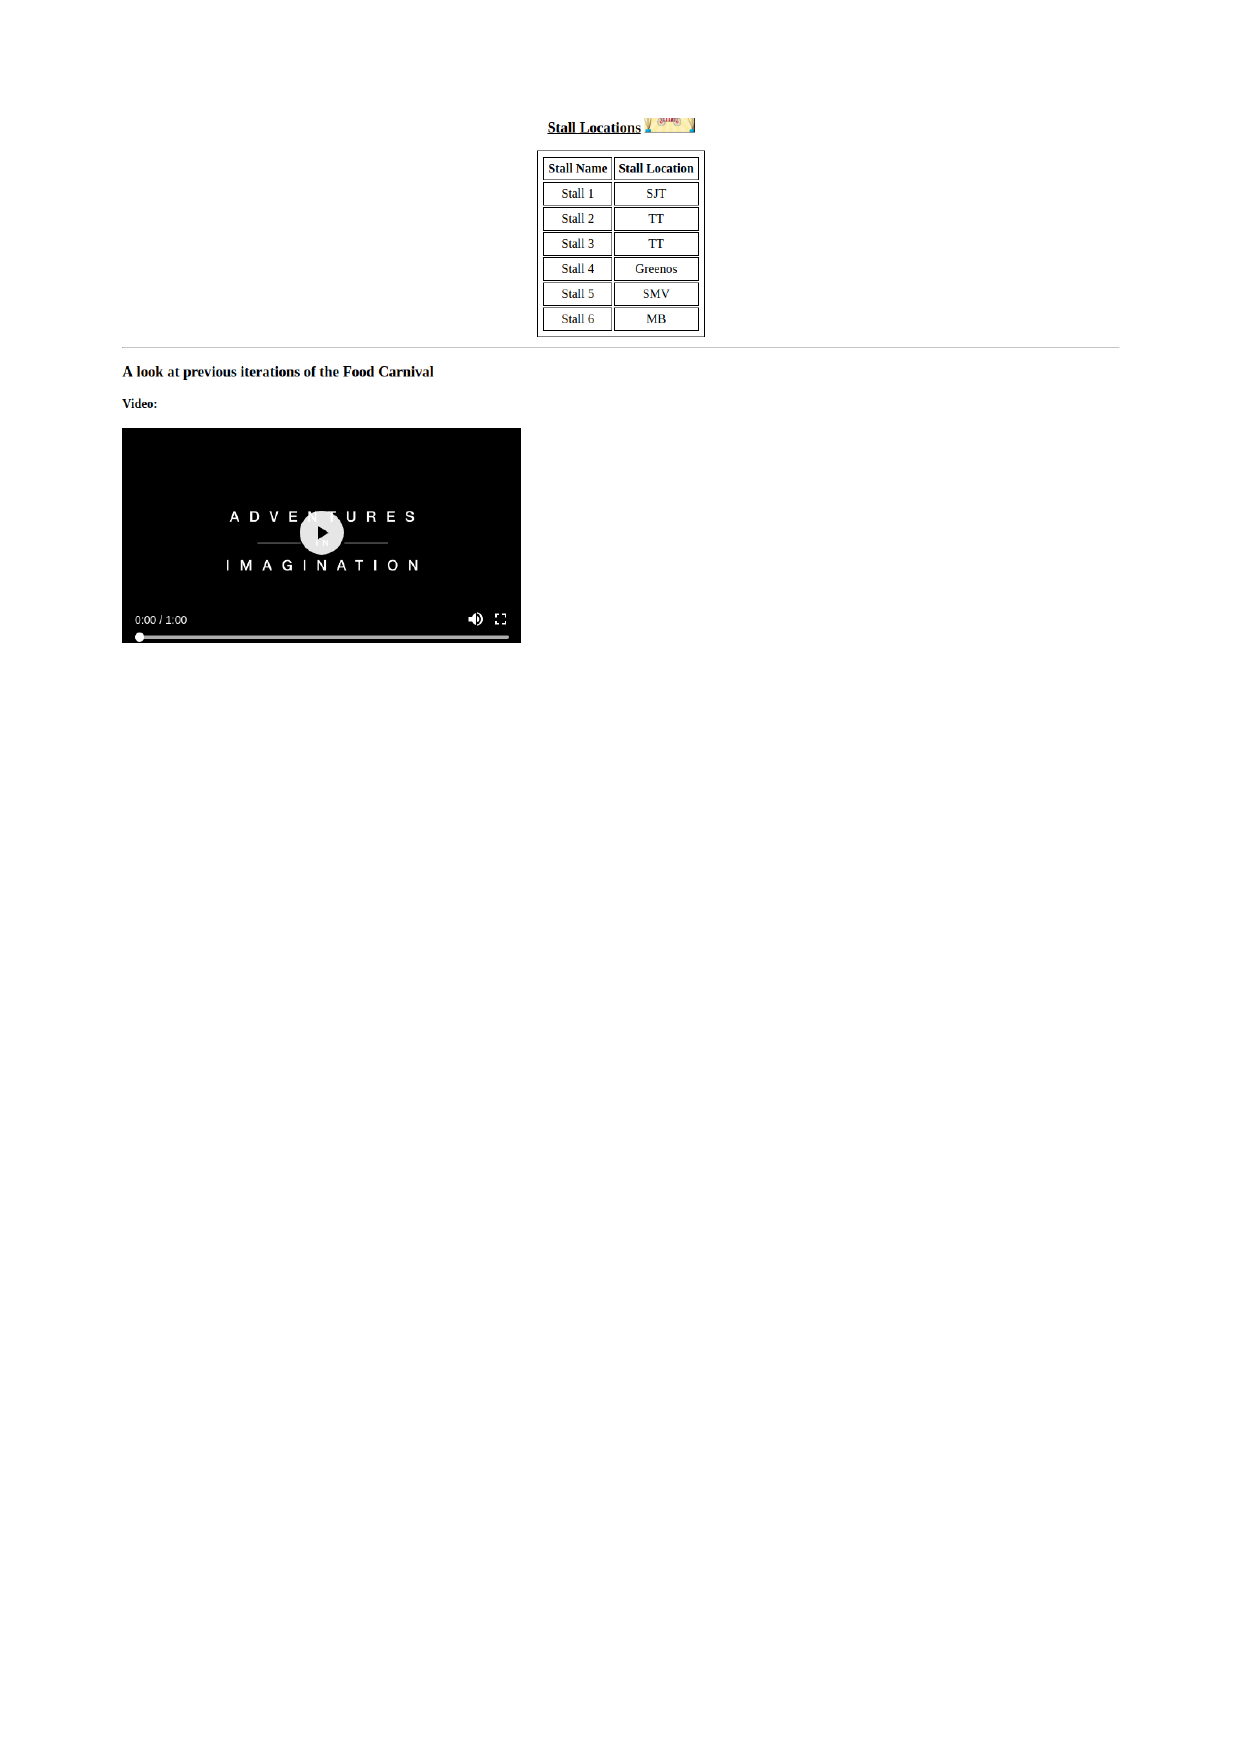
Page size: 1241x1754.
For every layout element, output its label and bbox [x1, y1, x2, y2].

picture [118, 118, 1123, 643]
